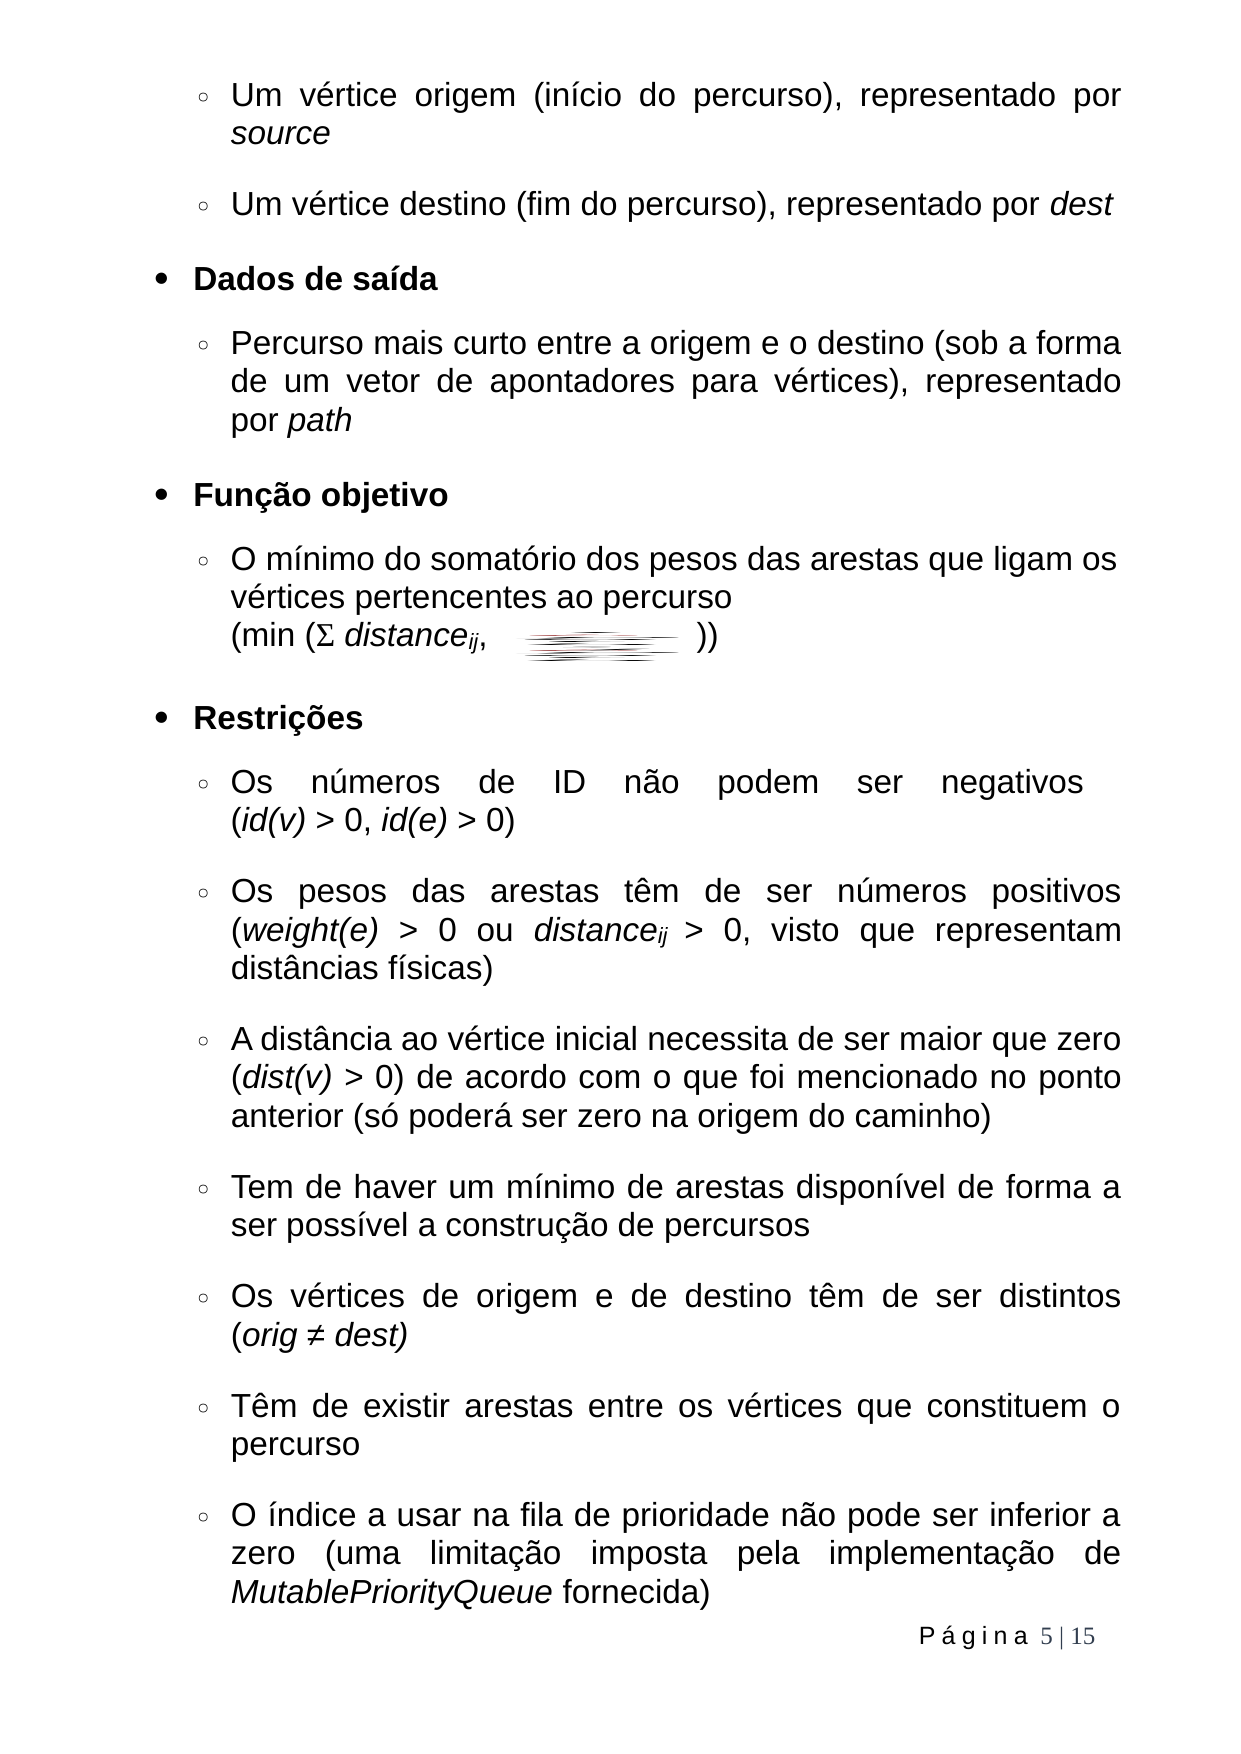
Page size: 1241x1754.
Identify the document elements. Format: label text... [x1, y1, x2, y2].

list Restrições [156, 698, 1122, 737]
list O índice a usar na fila de prioridade não pode ser inferior a zero (uma limitação imposta pela implementação de MutablePriorityQueue fornecida) [193, 1495, 1122, 1610]
list O mínimo do somatório dos pesos das arestas que ligam os vértices pertencentes ao percurso (min (Σ distanceij, )) [193, 538, 1122, 662]
list Percurso mais curto entre a origem e o destino (sob a forma de um vetor de apontadores para vértices), representado por path [193, 323, 1122, 438]
list Um vértice destino (fim do percurso), representado por dest [193, 184, 1122, 223]
list A distância ao vértice inicial necessita de ser maior que zero (dist(v) > 0) de acordo com o que foi mencionado no ponto anterior (só poderá ser zero na origem do caminho) [193, 1019, 1122, 1134]
list Um vértice origem (início do percurso), representado por source [193, 75, 1122, 152]
list Têm de existir arestas entre os vértices que constituem o percurso [193, 1386, 1122, 1462]
list Tem de haver um mínimo de arestas disponível de forma a ser possível a construção de percursos [193, 1167, 1122, 1244]
list Dados de saída [156, 259, 1122, 298]
list Os vértices de origem e de destino têm de ser distintos (orig ≠ dest) [193, 1276, 1122, 1353]
list Os números de ID não podem ser negativos (id(v) > 0, id(e) > 0) [193, 762, 1122, 839]
list Função objetivo [156, 475, 1122, 513]
list Os pesos das arestas têm de ser números positivos (weight(e) > 0 ou distanceij > 0, visto que representam distâncias físicas) [193, 871, 1122, 987]
